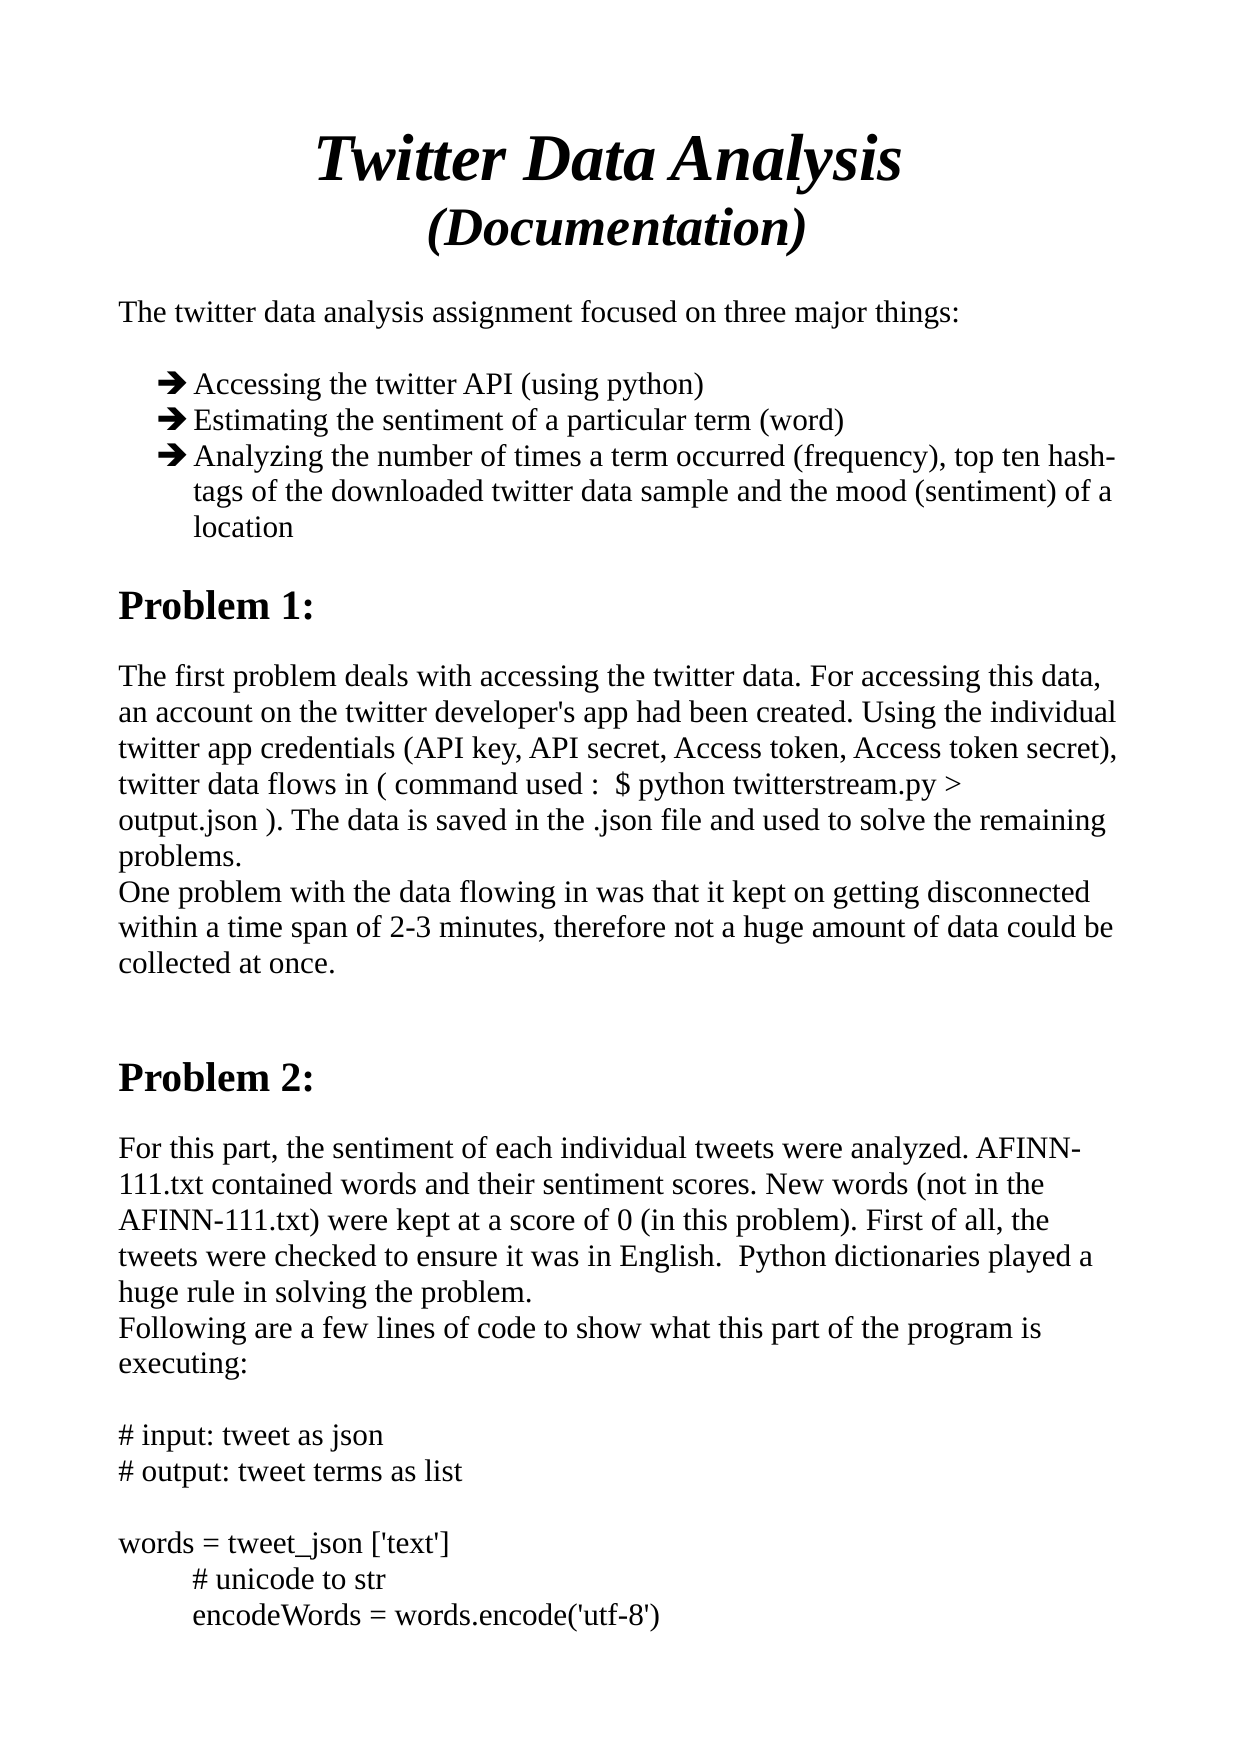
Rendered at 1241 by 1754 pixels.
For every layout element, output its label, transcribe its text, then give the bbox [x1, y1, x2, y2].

text # output: tweet terms as list [118, 1453, 1122, 1488]
text Problem 2: [118, 1052, 1122, 1100]
text Twitter Data Analysis [118, 118, 1122, 195]
list Accessing the twitter API (using python) [156, 365, 1122, 401]
text Problem 1: [118, 581, 1122, 628]
text words = tweet_json ['text'] [118, 1524, 1122, 1560]
text (Documentation) [118, 195, 1122, 257]
text encodeWords = words.encode('utf-8') [118, 1596, 1122, 1632]
text Following are a few lines of code to show what this part of the program is executing: [118, 1309, 1122, 1381]
text The twitter data analysis assignment focused on three major things: [118, 293, 1122, 329]
text # input: tweet as json [118, 1417, 1122, 1453]
text The first problem deals with accessing the twitter data. For accessing this data, an account on the twitter developer's app had been created. Using the individual twitter app credentials (API key, API secret, Access token, Access token secret), twitter data flows in ( command used : $ python twitterstream.py > output.json ). The data is saved in the .json file and used to solve the remaining problems. [118, 657, 1122, 873]
list Estimating the sentiment of a particular term (word) [156, 401, 1122, 437]
text # unicode to str [118, 1560, 1122, 1596]
list Analyzing the number of times a term occurred (frequency), top ten hash-tags of the downloaded twitter data sample and the mood (sentiment) of a location [156, 437, 1122, 544]
text For this part, the sentiment of each individual tweets were analyzed. AFINN-111.txt contained words and their sentiment scores. New words (not in the AFINN-111.txt) were kept at a score of 0 (in this problem). First of all, the tweets were checked to ensure it was in English. Python dictionaries played a huge rule in solving the problem. [118, 1129, 1122, 1309]
text One problem with the data flowing in was that it kept on getting disconnected within a time span of 2-3 minutes, therefore not a huge amount of data could be collected at once. [118, 873, 1122, 981]
